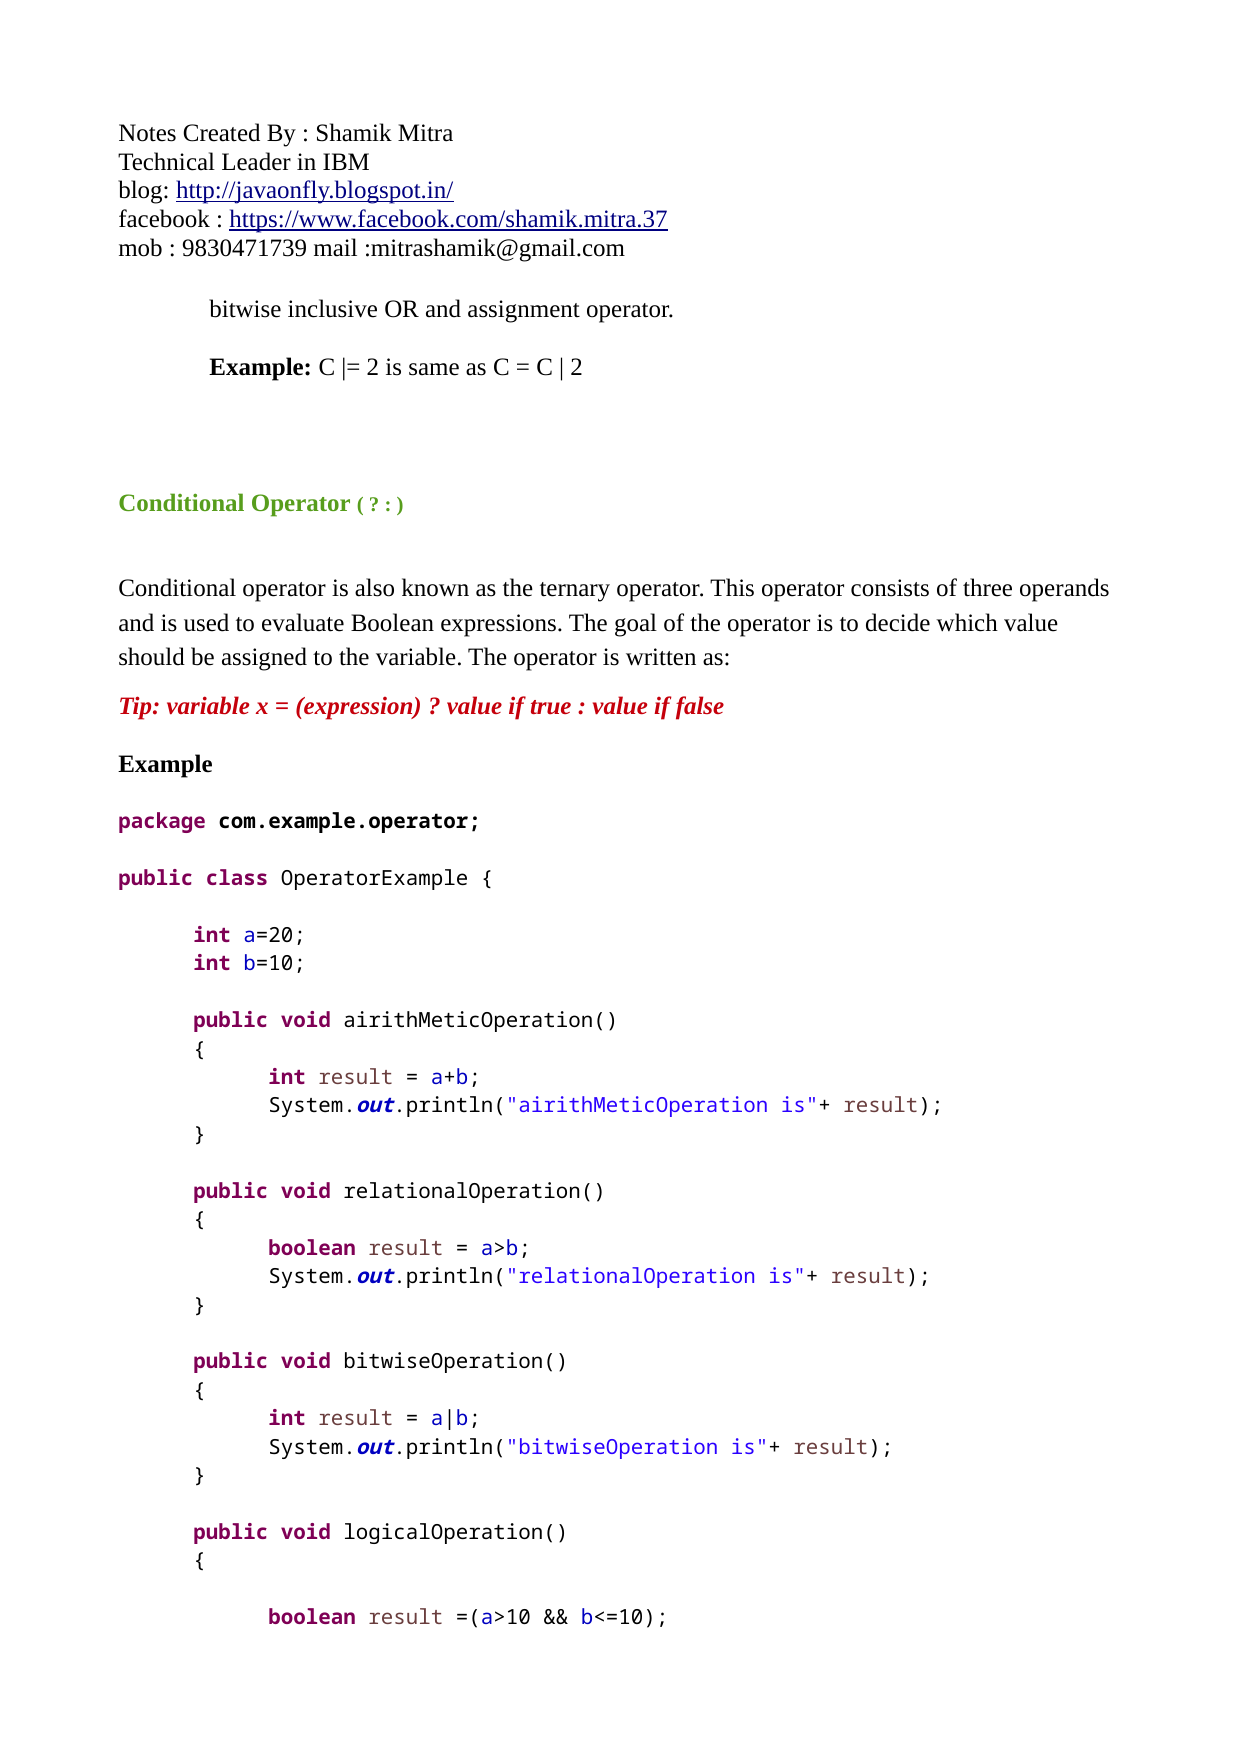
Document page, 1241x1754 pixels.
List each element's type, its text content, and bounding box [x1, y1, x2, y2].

text public void bitwiseOperation() [118, 1347, 1122, 1375]
text boolean result = a>b; [118, 1233, 1122, 1261]
subtitle Conditional Operator ( ? : ) [118, 488, 1122, 517]
text Example [118, 749, 1122, 777]
text public void airithMeticOperation() [118, 1005, 1122, 1034]
text } [118, 1119, 1122, 1147]
text { [118, 1204, 1122, 1233]
table_cell [118, 291, 206, 384]
text { [118, 1034, 1122, 1062]
text { [118, 1375, 1122, 1403]
text public class OperatorExample { [118, 863, 1122, 892]
text boolean result =(a>10 && b<=10); [118, 1602, 1122, 1631]
text } [118, 1460, 1122, 1489]
text System.out.println("relationalOperation is"+ result); [118, 1261, 1122, 1290]
text } [118, 1290, 1122, 1318]
text Tip: variable x = (expression) ? value if true : value if false [118, 691, 1122, 720]
text System.out.println("bitwiseOperation is"+ result); [118, 1432, 1122, 1460]
text Conditional operator is also known as the ternary operator. This operator consists of three operands and is used to evaluate Boolean expressions. The goal of the operator is to decide which value should be assigned to the variable. The operator is written as: [118, 573, 1122, 671]
text int result = a|b; [118, 1403, 1122, 1432]
text { [118, 1546, 1122, 1574]
text int a=20; [118, 920, 1122, 948]
text package com.example.operator; [118, 806, 1122, 835]
text int result = a+b; [118, 1062, 1122, 1091]
table_cell bitwise inclusive OR and assignment operator. Example: C |= 2 is same as C = C | 2 [206, 291, 1122, 384]
text int b=10; [118, 948, 1122, 977]
text System.out.println("airithMeticOperation is"+ result); [118, 1091, 1122, 1119]
text public void logicalOperation() [118, 1517, 1122, 1546]
text public void relationalOperation() [118, 1176, 1122, 1204]
